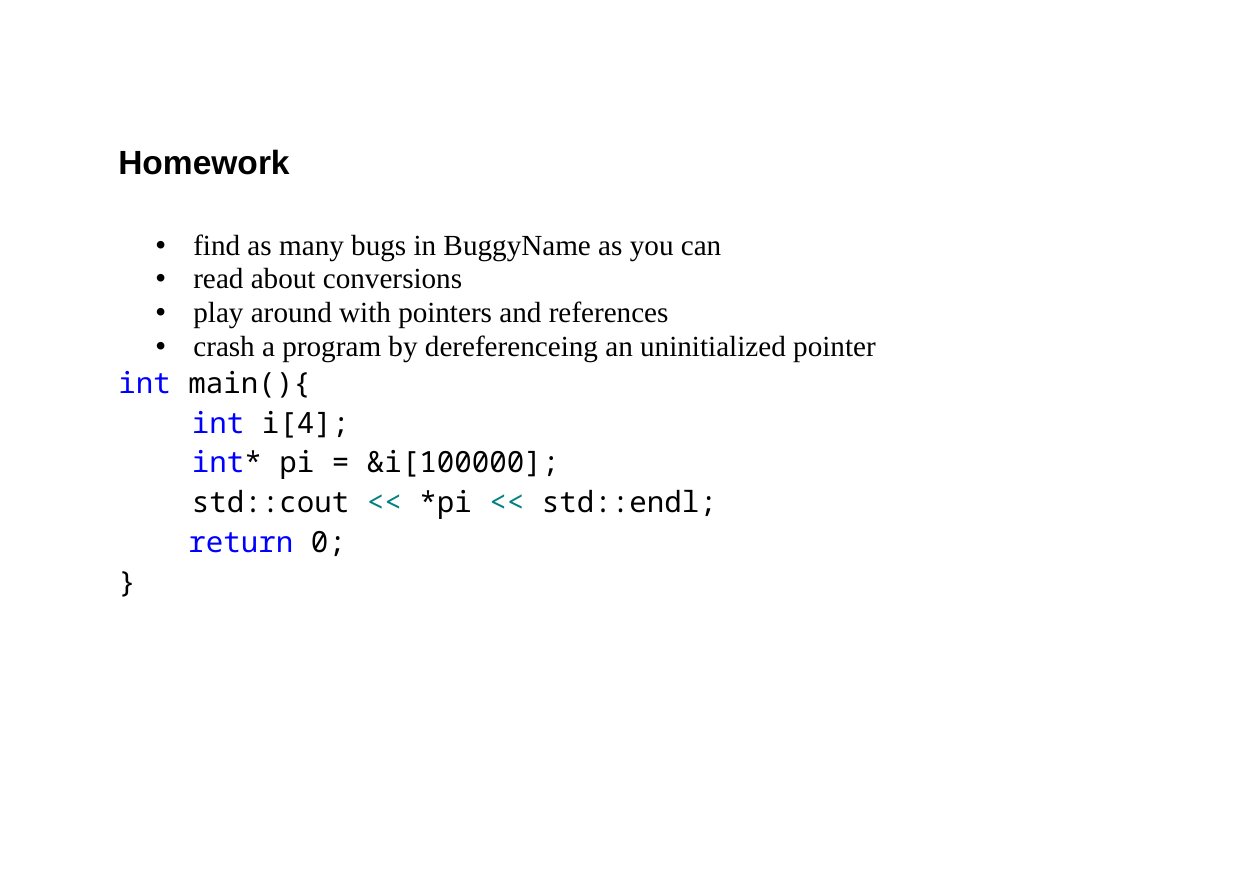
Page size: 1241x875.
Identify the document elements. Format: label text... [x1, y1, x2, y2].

subtitle Homework [118, 143, 1122, 182]
list play around with pointers and references [156, 295, 1122, 329]
list crash a program by dereferenceing an uninitialized pointer [156, 329, 1122, 362]
list read about conversions [156, 261, 1122, 295]
text int i[4]; [118, 402, 1122, 442]
text std::cout << *pi << std::endl; [118, 481, 1122, 521]
text return 0; [118, 521, 1122, 561]
list find as many bugs in BuggyName as you can [156, 228, 1122, 261]
text int* pi = &i[100000]; [118, 442, 1122, 481]
text } [118, 561, 1122, 601]
text int main(){ [118, 362, 1122, 402]
